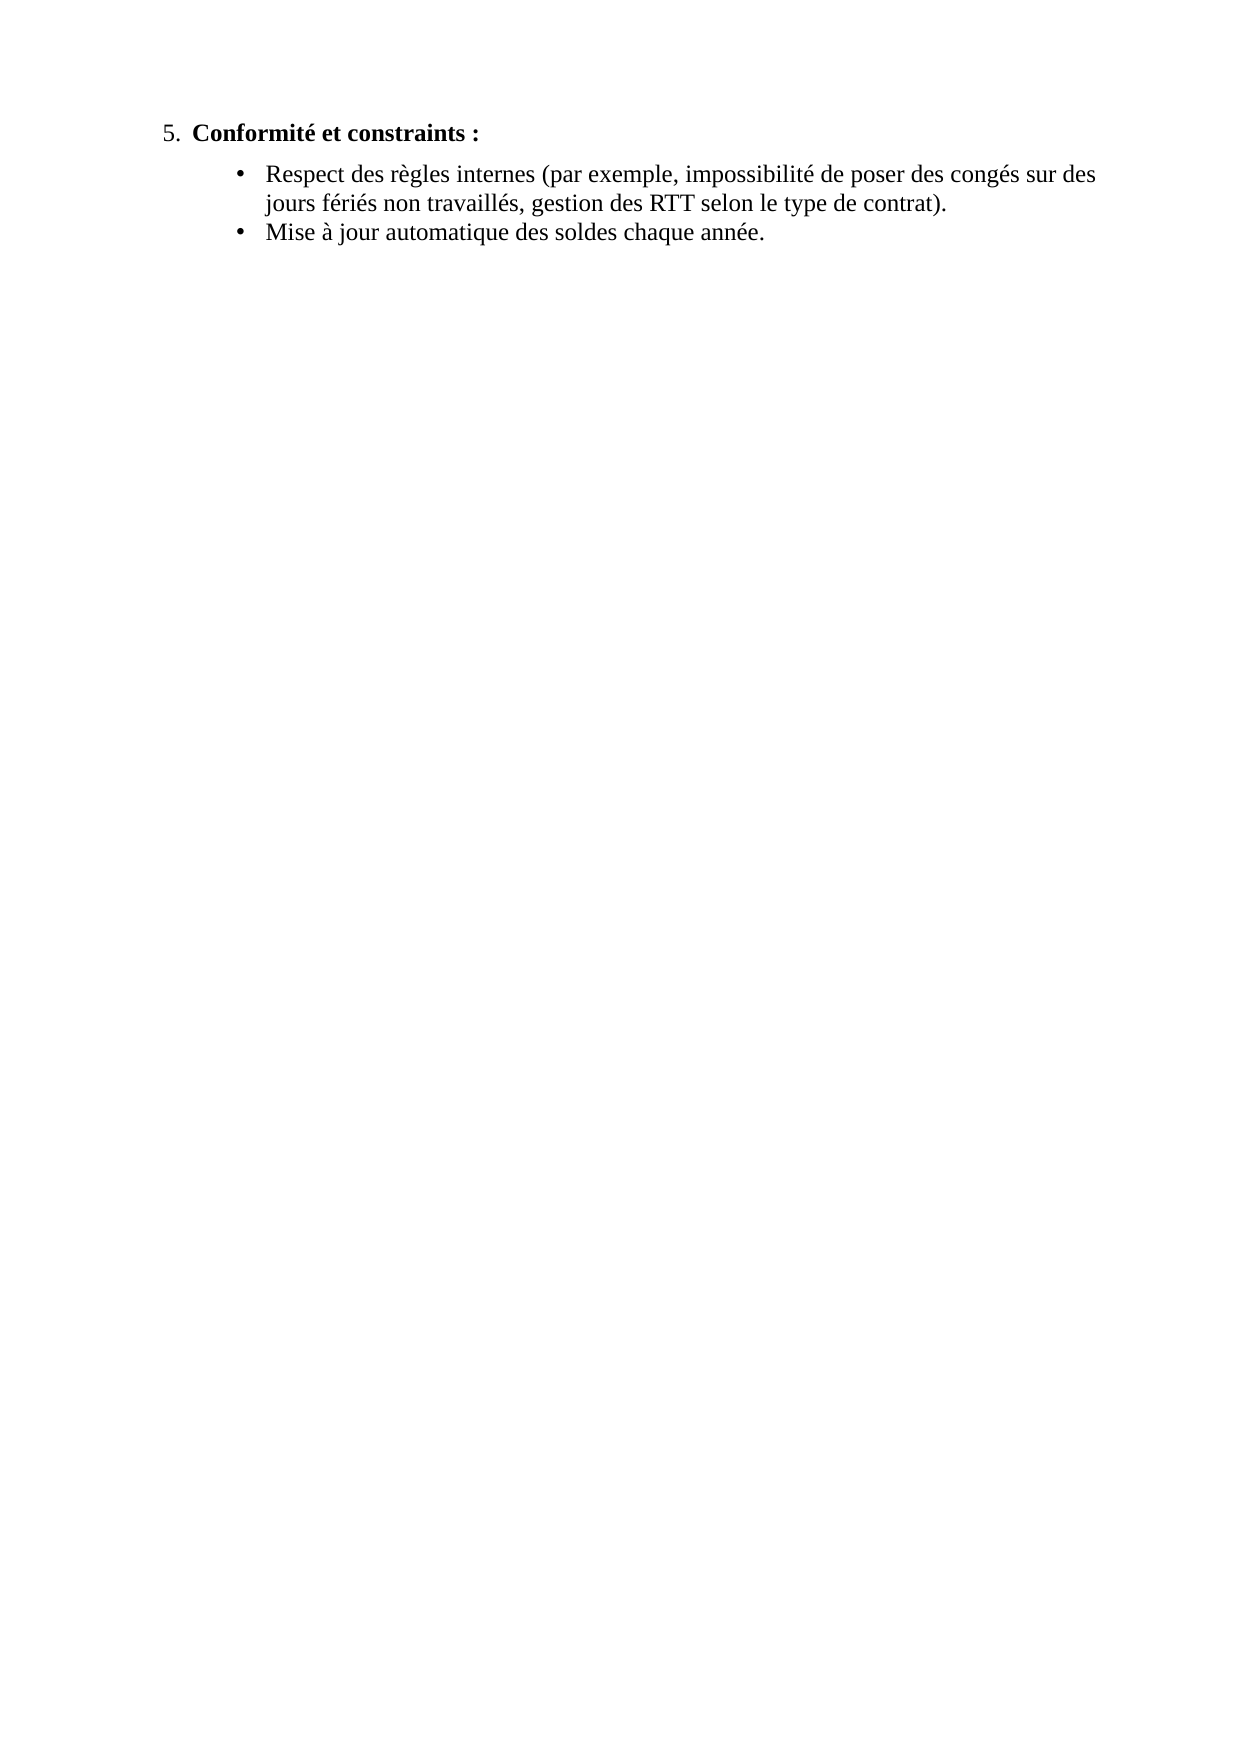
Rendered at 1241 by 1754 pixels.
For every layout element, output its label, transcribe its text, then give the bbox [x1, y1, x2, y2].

list Respect des règles internes (par exemple, impossibilité de poser des congés sur des jours fériés non travaillés, gestion des RTT selon le type de contrat). [236, 159, 1122, 217]
list Mise à jour automatique des soldes chaque année. [236, 217, 1122, 246]
list Conformité et constraints : [162, 118, 1122, 147]
